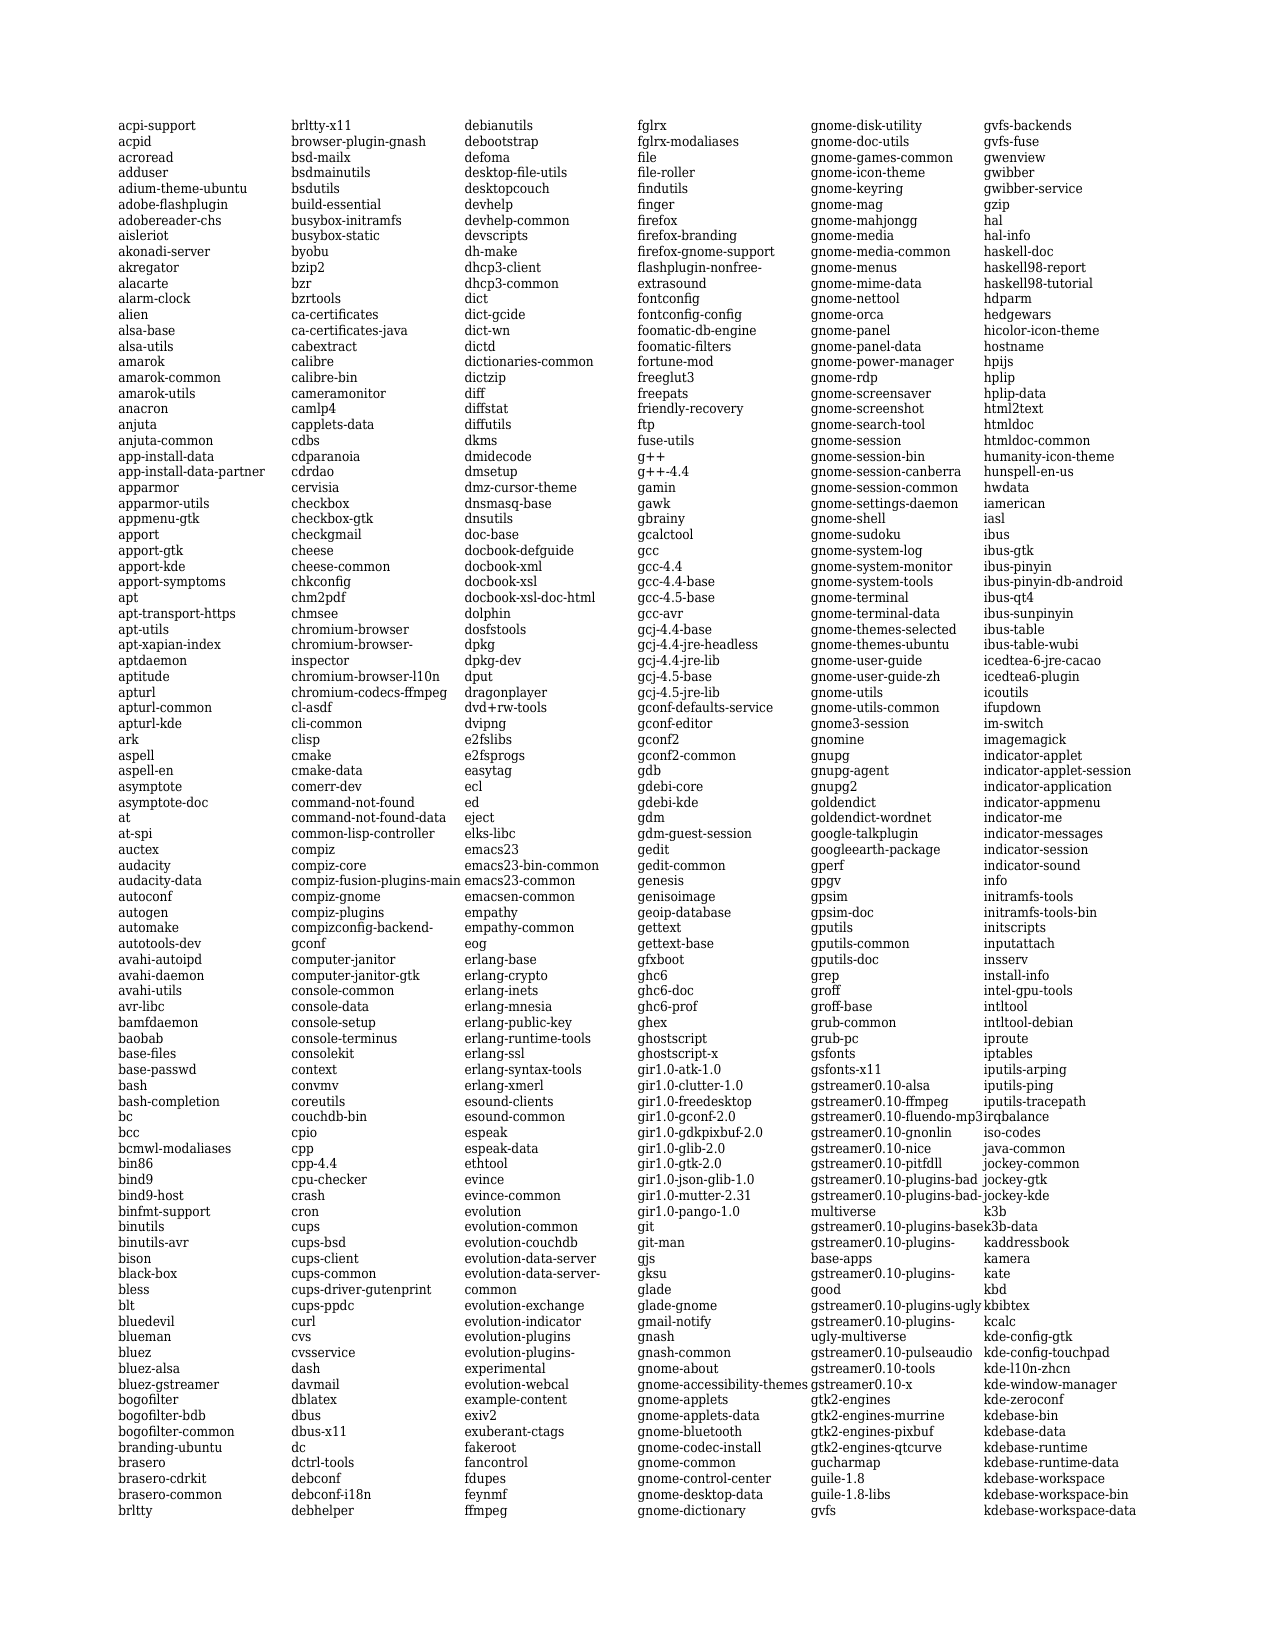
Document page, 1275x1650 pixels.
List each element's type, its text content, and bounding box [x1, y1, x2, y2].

text gnome-common [637, 1455, 811, 1471]
text bsd-mailx [291, 149, 464, 165]
text erlang-syntax-tools [464, 1062, 637, 1078]
text debconf-i18n [291, 1487, 464, 1502]
text dpkg [464, 637, 637, 653]
text devhelp-common [464, 212, 637, 228]
text erlang-base [464, 952, 637, 967]
text gcj-4.4-base [637, 621, 811, 637]
text dvipng [464, 716, 637, 732]
text freeglut3 [637, 370, 811, 386]
text gstreamer0.10-pitfdll [811, 1156, 984, 1172]
text apparmor [118, 480, 291, 496]
text ibus-table-wubi [984, 637, 1157, 653]
text bsdutils [291, 181, 464, 197]
text aspell [118, 747, 291, 763]
text anacron [118, 401, 291, 417]
text gnupg2 [811, 779, 984, 794]
text devscripts [464, 228, 637, 244]
text gnome-doc-utils [811, 134, 984, 149]
text ifupdown [984, 700, 1157, 716]
text apturl [118, 684, 291, 700]
text anjuta [118, 417, 291, 433]
text audacity [118, 857, 291, 873]
text compiz-fusion-plugins-main [291, 873, 464, 889]
text dc [291, 1439, 464, 1455]
text at [118, 810, 291, 826]
text im-switch [984, 716, 1157, 732]
text evolution-data-server-common [464, 1266, 637, 1298]
text fglrx-modaliases [637, 134, 811, 149]
text ibus-pinyin-db-android [984, 574, 1157, 590]
text branding-ubuntu [118, 1439, 291, 1455]
text ethtool [464, 1156, 637, 1172]
text hostname [984, 338, 1157, 354]
text dash [291, 1361, 464, 1376]
text gdebi-core [637, 779, 811, 794]
text gconf-editor [637, 716, 811, 732]
text gstreamer0.10-plugins-good [811, 1266, 984, 1298]
text haskell98-report [984, 260, 1157, 275]
text chromium-browser [291, 621, 464, 637]
text coreutils [291, 1093, 464, 1109]
text evolution-data-server [464, 1251, 637, 1266]
text ca-certificates [291, 307, 464, 323]
text apparmor-utils [118, 496, 291, 511]
text devhelp [464, 197, 637, 212]
text ibus-table [984, 621, 1157, 637]
text indicator-applet [984, 747, 1157, 763]
text gstreamer0.10-plugins-bad [811, 1172, 984, 1188]
text gnome-mag [811, 197, 984, 212]
text gnome-applets [637, 1392, 811, 1408]
text gnome-panel-data [811, 338, 984, 354]
text hplip-data [984, 386, 1157, 401]
text gnome-settings-daemon [811, 496, 984, 511]
text byobu [291, 244, 464, 260]
text inputattach [984, 936, 1157, 952]
text base-files [118, 1046, 291, 1062]
text amarok-common [118, 370, 291, 386]
text install-info [984, 967, 1157, 983]
text akonadi-server [118, 244, 291, 260]
text erlang-inets [464, 983, 637, 999]
text doc-base [464, 527, 637, 543]
text iputils-arping [984, 1062, 1157, 1078]
text anjuta-common [118, 433, 291, 448]
text hwdata [984, 480, 1157, 496]
text compizconfig-backend-gconf [291, 920, 464, 952]
text black-box [118, 1266, 291, 1282]
text initramfs-tools [984, 889, 1157, 904]
text ibus-pinyin [984, 558, 1157, 574]
text dictzip [464, 370, 637, 386]
text bluez-alsa [118, 1361, 291, 1376]
text easytag [464, 763, 637, 779]
text hdparm [984, 291, 1157, 307]
text gmail-notify [637, 1313, 811, 1329]
text kbd [984, 1282, 1157, 1298]
text gwenview [984, 149, 1157, 165]
text guile-1.8 [811, 1471, 984, 1487]
text gnome-dictionary [637, 1502, 811, 1518]
text fortune-mod [637, 354, 811, 370]
text aspell-en [118, 763, 291, 779]
text gnome-menus [811, 260, 984, 275]
text iasl [984, 511, 1157, 527]
text desktop-file-utils [464, 165, 637, 181]
text gconf-defaults-service [637, 700, 811, 716]
text asymptote [118, 779, 291, 794]
text apt-transport-https [118, 606, 291, 621]
text checkgmail [291, 527, 464, 543]
text gputils-common [811, 936, 984, 952]
text iso-codes [984, 1125, 1157, 1141]
text emacs23-common [464, 873, 637, 889]
text gcc-avr [637, 606, 811, 621]
text fuse-utils [637, 433, 811, 448]
text k3b-data [984, 1219, 1157, 1235]
text app-install-data-partner [118, 464, 291, 480]
text grep [811, 967, 984, 983]
text gir1.0-mutter-2.31 [637, 1188, 811, 1203]
text dhcp3-client [464, 260, 637, 275]
text glade [637, 1282, 811, 1298]
text iproute [984, 1030, 1157, 1046]
text emacs23 [464, 842, 637, 857]
text gstreamer0.10-plugins-base [811, 1219, 984, 1235]
text gstreamer0.10-ffmpeg [811, 1093, 984, 1109]
text evolution-couchdb [464, 1235, 637, 1251]
text hpijs [984, 354, 1157, 370]
text dhcp3-common [464, 275, 637, 291]
text camlp4 [291, 401, 464, 417]
text browser-plugin-gnash [291, 134, 464, 149]
text gettext [637, 920, 811, 936]
text evolution-common [464, 1219, 637, 1235]
text gpsim-doc [811, 904, 984, 920]
text gstreamer0.10-alsa [811, 1078, 984, 1093]
text acpi-support [118, 118, 291, 134]
text ghc6-prof [637, 999, 811, 1015]
text friendly-recovery [637, 401, 811, 417]
text freepats [637, 386, 811, 401]
text hplip [984, 370, 1157, 386]
text cups-ppdc [291, 1298, 464, 1313]
text groff [811, 983, 984, 999]
text erlang-public-key [464, 1015, 637, 1030]
text k3b [984, 1203, 1157, 1219]
text intltool [984, 999, 1157, 1015]
text kdebase-data [984, 1424, 1157, 1439]
text gcc-4.4-base [637, 574, 811, 590]
text ecl [464, 779, 637, 794]
text akregator [118, 260, 291, 275]
text compiz [291, 842, 464, 857]
text indicator-me [984, 810, 1157, 826]
text gnash [637, 1329, 811, 1345]
text bzip2 [291, 260, 464, 275]
text gnome-games-common [811, 149, 984, 165]
text emacsen-common [464, 889, 637, 904]
text at-spi [118, 826, 291, 842]
text gir1.0-clutter-1.0 [637, 1078, 811, 1093]
text gnome-system-tools [811, 574, 984, 590]
text kcalc [984, 1313, 1157, 1329]
text hal [984, 212, 1157, 228]
text gtk2-engines-qtcurve [811, 1439, 984, 1455]
text busybox-static [291, 228, 464, 244]
text common-lisp-controller [291, 826, 464, 842]
text cameramonitor [291, 386, 464, 401]
text gstreamer0.10-fluendo-mp3 [811, 1109, 984, 1125]
text erlang-runtime-tools [464, 1030, 637, 1046]
text gnome-screenshot [811, 401, 984, 417]
text gedit [637, 842, 811, 857]
text gnome-panel [811, 323, 984, 338]
text hicolor-icon-theme [984, 323, 1157, 338]
text blt [118, 1298, 291, 1313]
text gnome-session-bin [811, 448, 984, 464]
text alarm-clock [118, 291, 291, 307]
text ca-certificates-java [291, 323, 464, 338]
text gir1.0-freedesktop [637, 1093, 811, 1109]
text kdebase-workspace-data [984, 1502, 1157, 1518]
text google-talkplugin [811, 826, 984, 842]
text gvfs-backends [984, 118, 1157, 134]
text kdebase-runtime [984, 1439, 1157, 1455]
text hedgewars [984, 307, 1157, 323]
text jockey-gtk [984, 1172, 1157, 1188]
text indicator-messages [984, 826, 1157, 842]
text crash [291, 1188, 464, 1203]
text gtk2-engines-murrine [811, 1408, 984, 1424]
text gconf2-common [637, 747, 811, 763]
text kde-config-gtk [984, 1329, 1157, 1345]
text kaddressbook [984, 1235, 1157, 1251]
text cmake-data [291, 763, 464, 779]
text intltool-debian [984, 1015, 1157, 1030]
text kate [984, 1266, 1157, 1282]
text espeak-data [464, 1141, 637, 1156]
text gstreamer0.10-plugins-bad-multiverse [811, 1188, 984, 1219]
text erlang-mnesia [464, 999, 637, 1015]
text gstreamer0.10-x [811, 1376, 984, 1392]
text gir1.0-glib-2.0 [637, 1141, 811, 1156]
text gir1.0-pango-1.0 [637, 1203, 811, 1219]
text cheese [291, 543, 464, 558]
text alsa-utils [118, 338, 291, 354]
text bamfdaemon [118, 1015, 291, 1030]
text brasero-cdrkit [118, 1471, 291, 1487]
text bsdmainutils [291, 165, 464, 181]
text bluez-gstreamer [118, 1376, 291, 1392]
text gnome-media [811, 228, 984, 244]
text gamin [637, 480, 811, 496]
text icedtea-6-jre-cacao [984, 653, 1157, 669]
text acpid [118, 134, 291, 149]
text dmidecode [464, 448, 637, 464]
text ed [464, 794, 637, 810]
text goldendict [811, 794, 984, 810]
text chromium-browser-l10n [291, 669, 464, 684]
text gcj-4.5-base [637, 669, 811, 684]
text empathy [464, 904, 637, 920]
text gconf2 [637, 732, 811, 747]
text grub-pc [811, 1030, 984, 1046]
text docbook-xml [464, 558, 637, 574]
text dictionaries-common [464, 354, 637, 370]
text glade-gnome [637, 1298, 811, 1313]
text apt [118, 590, 291, 606]
text cups-common [291, 1266, 464, 1282]
text chromium-browser-inspector [291, 637, 464, 669]
text cpp-4.4 [291, 1156, 464, 1172]
text gzip [984, 197, 1157, 212]
text iptables [984, 1046, 1157, 1062]
text evolution-indicator [464, 1313, 637, 1329]
text adduser [118, 165, 291, 181]
text gputils-doc [811, 952, 984, 967]
text debootstrap [464, 134, 637, 149]
text apt-xapian-index [118, 637, 291, 653]
text elks-libc [464, 826, 637, 842]
text cpp [291, 1141, 464, 1156]
text comerr-dev [291, 779, 464, 794]
text binutils-avr [118, 1235, 291, 1251]
text gir1.0-gdkpixbuf-2.0 [637, 1125, 811, 1141]
text ghc6 [637, 967, 811, 983]
text ffmpeg [464, 1502, 637, 1518]
text app-install-data [118, 448, 291, 464]
text dictd [464, 338, 637, 354]
text kde-config-touchpad [984, 1345, 1157, 1361]
text docbook-defguide [464, 543, 637, 558]
text flashplugin-nonfree-extrasound [637, 260, 811, 291]
text adobereader-chs [118, 212, 291, 228]
text feynmf [464, 1487, 637, 1502]
text eject [464, 810, 637, 826]
text docbook-xsl [464, 574, 637, 590]
text irqbalance [984, 1109, 1157, 1125]
text gtk2-engines [811, 1392, 984, 1408]
text genesis [637, 873, 811, 889]
text cabextract [291, 338, 464, 354]
text cdbs [291, 433, 464, 448]
text dput [464, 669, 637, 684]
text gucharmap [811, 1455, 984, 1471]
text gwibber-service [984, 181, 1157, 197]
text gir1.0-json-glib-1.0 [637, 1172, 811, 1188]
text fontconfig-config [637, 307, 811, 323]
text fancontrol [464, 1455, 637, 1471]
text bogofilter [118, 1392, 291, 1408]
text gnome-media-common [811, 244, 984, 260]
text cpu-checker [291, 1172, 464, 1188]
text ibus-gtk [984, 543, 1157, 558]
text bogofilter-common [118, 1424, 291, 1439]
text chromium-codecs-ffmpeg [291, 684, 464, 700]
text hunspell-en-us [984, 464, 1157, 480]
text htmldoc-common [984, 433, 1157, 448]
text baobab [118, 1030, 291, 1046]
text bluedevil [118, 1313, 291, 1329]
text gnome-bluetooth [637, 1424, 811, 1439]
text bind9 [118, 1172, 291, 1188]
text dmsetup [464, 464, 637, 480]
text gvfs [811, 1502, 984, 1518]
text espeak [464, 1125, 637, 1141]
text gsfonts-x11 [811, 1062, 984, 1078]
text context [291, 1062, 464, 1078]
text gnome3-session [811, 716, 984, 732]
text dosfstools [464, 621, 637, 637]
text gnome-rdp [811, 370, 984, 386]
text dbus [291, 1408, 464, 1424]
text dragonplayer [464, 684, 637, 700]
text gnome-terminal [811, 590, 984, 606]
text grub-common [811, 1015, 984, 1030]
text gnome-system-monitor [811, 558, 984, 574]
text gnome-mahjongg [811, 212, 984, 228]
text indicator-applet-session [984, 763, 1157, 779]
text findutils [637, 181, 811, 197]
text git [637, 1219, 811, 1235]
text example-content [464, 1392, 637, 1408]
text kdebase-runtime-data [984, 1455, 1157, 1471]
text ghostscript-x [637, 1046, 811, 1062]
text gawk [637, 496, 811, 511]
text binutils [118, 1219, 291, 1235]
text gnupg-agent [811, 763, 984, 779]
text diffstat [464, 401, 637, 417]
text aptitude [118, 669, 291, 684]
text gnome-session [811, 433, 984, 448]
text dkms [464, 433, 637, 448]
text gdebi-kde [637, 794, 811, 810]
text info [984, 873, 1157, 889]
text e2fsprogs [464, 747, 637, 763]
text cdrdao [291, 464, 464, 480]
text debconf [291, 1471, 464, 1487]
text gedit-common [637, 857, 811, 873]
text insserv [984, 952, 1157, 967]
text alsa-base [118, 323, 291, 338]
text gvfs-fuse [984, 134, 1157, 149]
text chkconfig [291, 574, 464, 590]
text geoip-database [637, 904, 811, 920]
text exuberant-ctags [464, 1424, 637, 1439]
text empathy-common [464, 920, 637, 936]
text gnome-power-manager [811, 354, 984, 370]
text console-common [291, 983, 464, 999]
text cvsservice [291, 1345, 464, 1361]
text amarok [118, 354, 291, 370]
text gstreamer0.10-nice [811, 1141, 984, 1156]
text bash-completion [118, 1093, 291, 1109]
text ghc6-doc [637, 983, 811, 999]
text davmail [291, 1376, 464, 1392]
text initscripts [984, 920, 1157, 936]
text initramfs-tools-bin [984, 904, 1157, 920]
text intel-gpu-tools [984, 983, 1157, 999]
text adobe-flashplugin [118, 197, 291, 212]
text avahi-autoipd [118, 952, 291, 967]
text gnome-search-tool [811, 417, 984, 433]
text googleearth-package [811, 842, 984, 857]
text dctrl-tools [291, 1455, 464, 1471]
text automake [118, 920, 291, 936]
text brltty-x11 [291, 118, 464, 134]
text esound-clients [464, 1093, 637, 1109]
text dblatex [291, 1392, 464, 1408]
text couchdb-bin [291, 1109, 464, 1125]
text auctex [118, 842, 291, 857]
text aisleriot [118, 228, 291, 244]
text bogofilter-bdb [118, 1408, 291, 1424]
text imagemagick [984, 732, 1157, 747]
text g++-4.4 [637, 464, 811, 480]
text curl [291, 1313, 464, 1329]
text guile-1.8-libs [811, 1487, 984, 1502]
text binfmt-support [118, 1203, 291, 1219]
text dnsmasq-base [464, 496, 637, 511]
text acroread [118, 149, 291, 165]
text fdupes [464, 1471, 637, 1487]
text ibus [984, 527, 1157, 543]
text gcj-4.4-jre-lib [637, 653, 811, 669]
text checkbox [291, 496, 464, 511]
text console-data [291, 999, 464, 1015]
text autogen [118, 904, 291, 920]
text ftp [637, 417, 811, 433]
text apport-symptoms [118, 574, 291, 590]
text foomatic-filters [637, 338, 811, 354]
text java-common [984, 1141, 1157, 1156]
text chmsee [291, 606, 464, 621]
text bash [118, 1078, 291, 1093]
text gnome-user-guide-zh [811, 669, 984, 684]
text debhelper [291, 1502, 464, 1518]
text console-terminus [291, 1030, 464, 1046]
text clisp [291, 732, 464, 747]
text indicator-sound [984, 857, 1157, 873]
text bless [118, 1282, 291, 1298]
text evolution-exchange [464, 1298, 637, 1313]
text cups-driver-gutenprint [291, 1282, 464, 1298]
text gnupg [811, 747, 984, 763]
text dnsutils [464, 511, 637, 527]
text dict-wn [464, 323, 637, 338]
text brasero-common [118, 1487, 291, 1502]
text compiz-gnome [291, 889, 464, 904]
text bind9-host [118, 1188, 291, 1203]
text html2text [984, 401, 1157, 417]
text htmldoc [984, 417, 1157, 433]
text cups-bsd [291, 1235, 464, 1251]
text gdb [637, 763, 811, 779]
text gnomine [811, 732, 984, 747]
text debianutils [464, 118, 637, 134]
text kamera [984, 1251, 1157, 1266]
text brasero [118, 1455, 291, 1471]
text evince [464, 1172, 637, 1188]
text g++ [637, 448, 811, 464]
text git-man [637, 1235, 811, 1251]
text gperf [811, 857, 984, 873]
text gnome-session-common [811, 480, 984, 496]
text gnome-utils-common [811, 700, 984, 716]
text bluez [118, 1345, 291, 1361]
text calibre [291, 354, 464, 370]
text aptdaemon [118, 653, 291, 669]
text consolekit [291, 1046, 464, 1062]
text bzrtools [291, 291, 464, 307]
text foomatic-db-engine [637, 323, 811, 338]
text ibus-sunpinyin [984, 606, 1157, 621]
text computer-janitor-gtk [291, 967, 464, 983]
text gbrainy [637, 511, 811, 527]
text defoma [464, 149, 637, 165]
text kdebase-workspace-bin [984, 1487, 1157, 1502]
text ark [118, 732, 291, 747]
text evolution-webcal [464, 1376, 637, 1392]
text ghex [637, 1015, 811, 1030]
text dict [464, 291, 637, 307]
text apturl-common [118, 700, 291, 716]
text gcj-4.4-jre-headless [637, 637, 811, 653]
text evolution-plugins-experimental [464, 1345, 637, 1376]
text command-not-found [291, 794, 464, 810]
text gstreamer0.10-plugins-ugly-multiverse [811, 1313, 984, 1345]
text gnome-system-log [811, 543, 984, 558]
text gnome-orca [811, 307, 984, 323]
text gstreamer0.10-plugins-base-apps [811, 1235, 984, 1266]
text emacs23-bin-common [464, 857, 637, 873]
text gir1.0-gconf-2.0 [637, 1109, 811, 1125]
text command-not-found-data [291, 810, 464, 826]
text alien [118, 307, 291, 323]
text gnome-desktop-data [637, 1487, 811, 1502]
text gnome-applets-data [637, 1408, 811, 1424]
text gnome-shell [811, 511, 984, 527]
text dpkg-dev [464, 653, 637, 669]
text hal-info [984, 228, 1157, 244]
text build-essential [291, 197, 464, 212]
text indicator-appmenu [984, 794, 1157, 810]
text gnome-mime-data [811, 275, 984, 291]
text bcc [118, 1125, 291, 1141]
text gstreamer0.10-plugins-ugly [811, 1298, 984, 1313]
text firefox-gnome-support [637, 244, 811, 260]
text busybox-initramfs [291, 212, 464, 228]
text apport-kde [118, 558, 291, 574]
text evolution [464, 1203, 637, 1219]
text checkbox-gtk [291, 511, 464, 527]
text avr-libc [118, 999, 291, 1015]
text jockey-common [984, 1156, 1157, 1172]
text e2fslibs [464, 732, 637, 747]
text blueman [118, 1329, 291, 1345]
text amarok-utils [118, 386, 291, 401]
text fontconfig [637, 291, 811, 307]
text kde-window-manager [984, 1376, 1157, 1392]
text gnome-nettool [811, 291, 984, 307]
text kdebase-bin [984, 1408, 1157, 1424]
text appmenu-gtk [118, 511, 291, 527]
text erlang-xmerl [464, 1078, 637, 1093]
text dvd+rw-tools [464, 700, 637, 716]
text gstreamer0.10-tools [811, 1361, 984, 1376]
text convmv [291, 1078, 464, 1093]
text icoutils [984, 684, 1157, 700]
text adium-theme-ubuntu [118, 181, 291, 197]
text apport [118, 527, 291, 543]
text cpio [291, 1125, 464, 1141]
text esound-common [464, 1109, 637, 1125]
text gnome-icon-theme [811, 165, 984, 181]
text gcalctool [637, 527, 811, 543]
text avahi-utils [118, 983, 291, 999]
text cervisia [291, 480, 464, 496]
text indicator-application [984, 779, 1157, 794]
text bzr [291, 275, 464, 291]
text jockey-kde [984, 1188, 1157, 1203]
text gputils [811, 920, 984, 936]
text alacarte [118, 275, 291, 291]
text gnome-screensaver [811, 386, 984, 401]
text genisoimage [637, 889, 811, 904]
text cron [291, 1203, 464, 1219]
text diff [464, 386, 637, 401]
text apturl-kde [118, 716, 291, 732]
text compiz-plugins [291, 904, 464, 920]
text chm2pdf [291, 590, 464, 606]
text capplets-data [291, 417, 464, 433]
text apt-utils [118, 621, 291, 637]
text kbibtex [984, 1298, 1157, 1313]
text gnome-disk-utility [811, 118, 984, 134]
text gksu [637, 1266, 811, 1282]
text gnome-user-guide [811, 653, 984, 669]
text autotools-dev [118, 936, 291, 952]
text firefox [637, 212, 811, 228]
text bison [118, 1251, 291, 1266]
text desktopcouch [464, 181, 637, 197]
text cups-client [291, 1251, 464, 1266]
text file [637, 149, 811, 165]
text gnome-session-canberra [811, 464, 984, 480]
text dolphin [464, 606, 637, 621]
text cups [291, 1219, 464, 1235]
text kde-zeroconf [984, 1392, 1157, 1408]
text cdparanoia [291, 448, 464, 464]
text indicator-session [984, 842, 1157, 857]
text dbus-x11 [291, 1424, 464, 1439]
text gnome-terminal-data [811, 606, 984, 621]
text gdm-guest-session [637, 826, 811, 842]
text gnome-keyring [811, 181, 984, 197]
text iputils-tracepath [984, 1093, 1157, 1109]
text cli-common [291, 716, 464, 732]
text gfxboot [637, 952, 811, 967]
text gcc-4.4 [637, 558, 811, 574]
text bcmwl-modaliases [118, 1141, 291, 1156]
text cmake [291, 747, 464, 763]
text haskell98-tutorial [984, 275, 1157, 291]
text humanity-icon-theme [984, 448, 1157, 464]
text console-setup [291, 1015, 464, 1030]
text gnome-themes-selected [811, 621, 984, 637]
text dh-make [464, 244, 637, 260]
text gpgv [811, 873, 984, 889]
text file-roller [637, 165, 811, 181]
text gir1.0-gtk-2.0 [637, 1156, 811, 1172]
text gnome-themes-ubuntu [811, 637, 984, 653]
text ghostscript [637, 1030, 811, 1046]
text base-passwd [118, 1062, 291, 1078]
text bin86 [118, 1156, 291, 1172]
text erlang-crypto [464, 967, 637, 983]
text fglrx [637, 118, 811, 134]
text gnome-sudoku [811, 527, 984, 543]
text gstreamer0.10-pulseaudio [811, 1345, 984, 1361]
text bc [118, 1109, 291, 1125]
text gdm [637, 810, 811, 826]
text ibus-qt4 [984, 590, 1157, 606]
text gcj-4.5-jre-lib [637, 684, 811, 700]
text apport-gtk [118, 543, 291, 558]
text gcc-4.5-base [637, 590, 811, 606]
text avahi-daemon [118, 967, 291, 983]
text firefox-branding [637, 228, 811, 244]
text icedtea6-plugin [984, 669, 1157, 684]
text cl-asdf [291, 700, 464, 716]
text gnome-codec-install [637, 1439, 811, 1455]
text exiv2 [464, 1408, 637, 1424]
text gpsim [811, 889, 984, 904]
text iputils-ping [984, 1078, 1157, 1093]
text audacity-data [118, 873, 291, 889]
text brltty [118, 1502, 291, 1518]
text haskell-doc [984, 244, 1157, 260]
text gstreamer0.10-gnonlin [811, 1125, 984, 1141]
text gnome-control-center [637, 1471, 811, 1487]
text cheese-common [291, 558, 464, 574]
text kde-l10n-zhcn [984, 1361, 1157, 1376]
text compiz-core [291, 857, 464, 873]
text goldendict-wordnet [811, 810, 984, 826]
text evolution-plugins [464, 1329, 637, 1345]
text autoconf [118, 889, 291, 904]
text calibre-bin [291, 370, 464, 386]
text erlang-ssl [464, 1046, 637, 1062]
text gnash-common [637, 1345, 811, 1361]
text gnome-accessibility-themes [637, 1376, 811, 1392]
text gnome-utils [811, 684, 984, 700]
text dmz-cursor-theme [464, 480, 637, 496]
text kdebase-workspace [984, 1471, 1157, 1487]
text gnome-about [637, 1361, 811, 1376]
text gjs [637, 1251, 811, 1266]
text fakeroot [464, 1439, 637, 1455]
text gcc [637, 543, 811, 558]
text asymptote-doc [118, 794, 291, 810]
text gettext-base [637, 936, 811, 952]
text docbook-xsl-doc-html [464, 590, 637, 606]
text gtk2-engines-pixbuf [811, 1424, 984, 1439]
text gsfonts [811, 1046, 984, 1062]
text diffutils [464, 417, 637, 433]
text evince-common [464, 1188, 637, 1203]
text finger [637, 197, 811, 212]
text gwibber [984, 165, 1157, 181]
text eog [464, 936, 637, 952]
text iamerican [984, 496, 1157, 511]
text cvs [291, 1329, 464, 1345]
text gir1.0-atk-1.0 [637, 1062, 811, 1078]
text dict-gcide [464, 307, 637, 323]
text groff-base [811, 999, 984, 1015]
text computer-janitor [291, 952, 464, 967]
